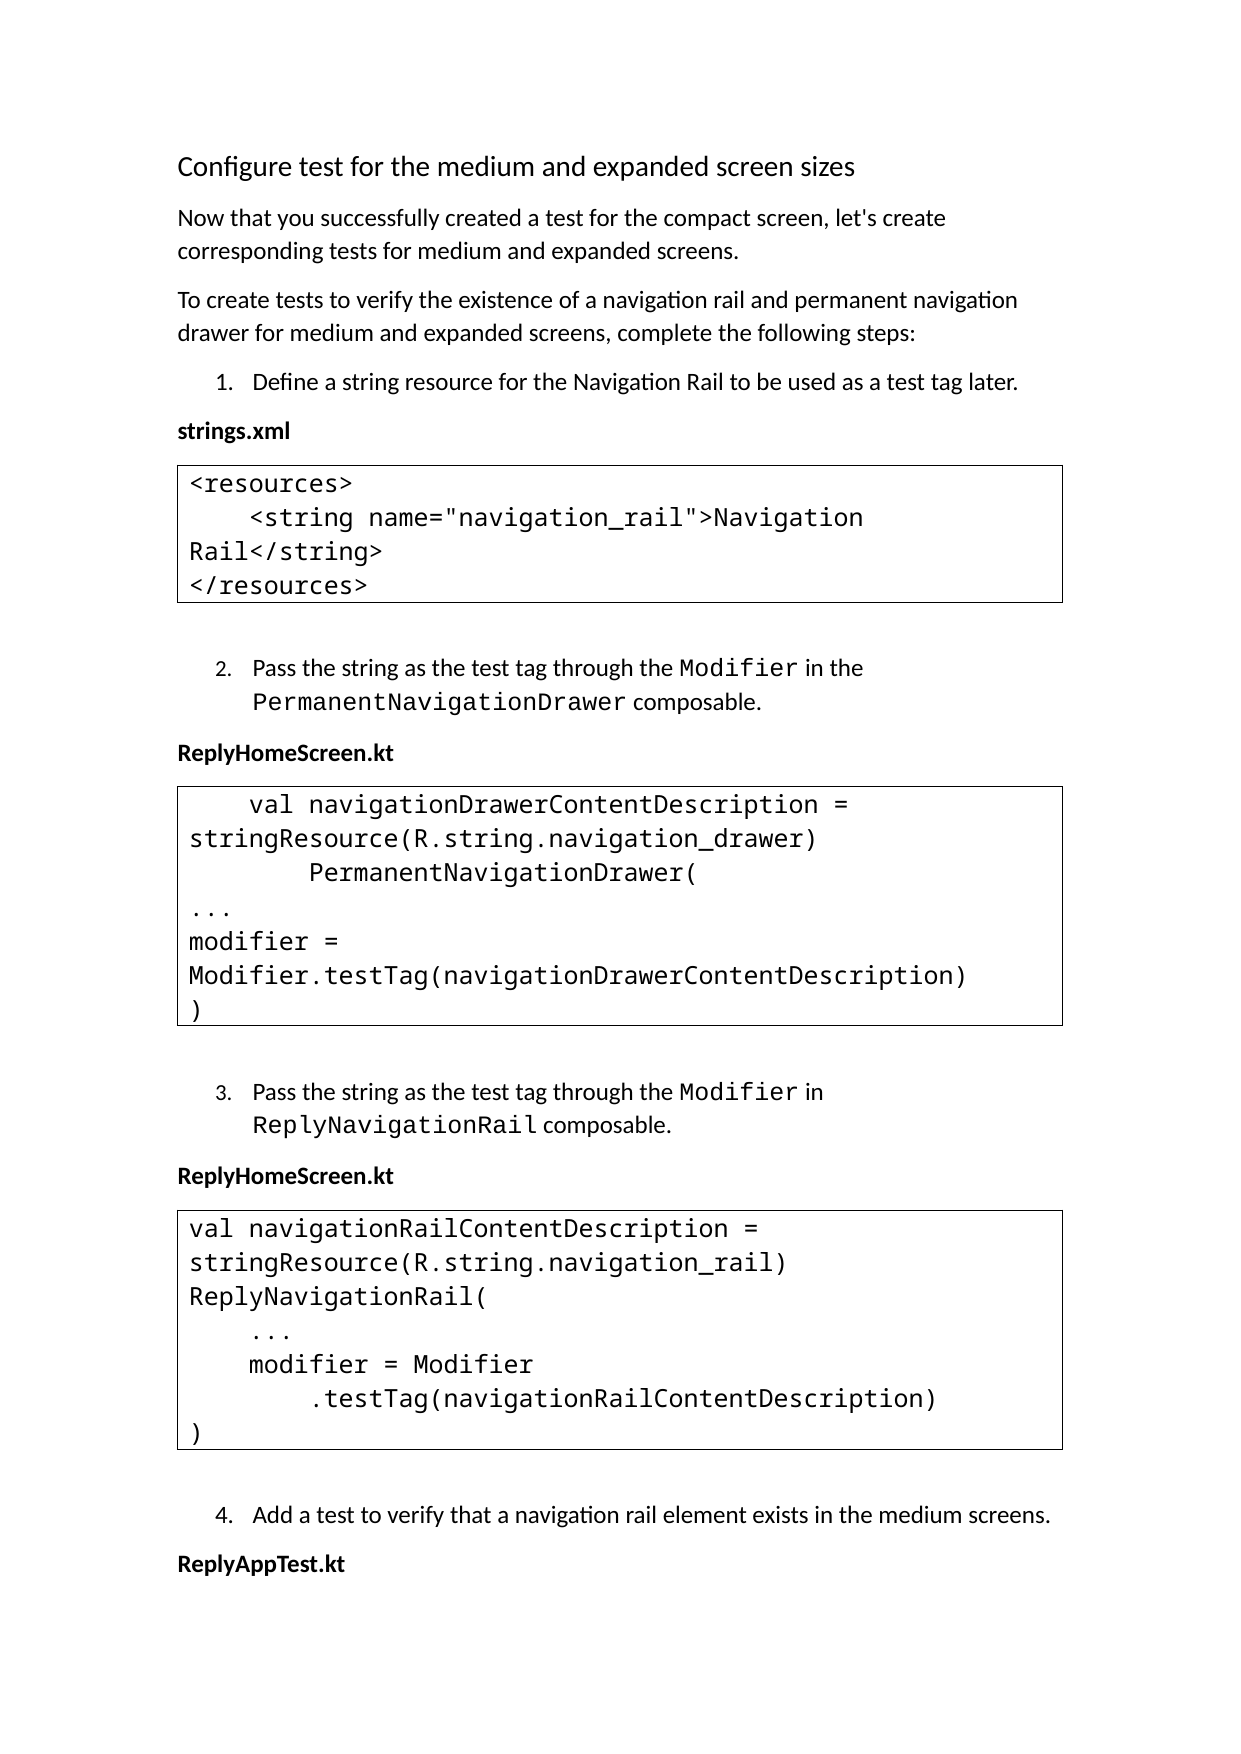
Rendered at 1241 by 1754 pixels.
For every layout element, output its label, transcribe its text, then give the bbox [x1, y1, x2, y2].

list Add a test to verify that a navigation rail element exists in the medium screens. [215, 1499, 1063, 1530]
table_header <resources> <string name="navigation_rail">Navigation Rail</string> </resources> [178, 466, 1062, 602]
text ReplyHomeScreen.kt [177, 1160, 1063, 1191]
text strings.xml [177, 415, 1063, 446]
table_header val navigationRailContentDescription = stringResource(R.string.navigation_rail) ReplyNavigationRail( ... modifier = Modifier .testTag(navigationRailContentDescription) ) [178, 1211, 1062, 1449]
text Now that you successfully created a test for the compact screen, let's create corresponding tests for medium and expanded screens. [177, 202, 1063, 265]
list Pass the string as the test tag through the Modifier in ReplyNavigationRail composable. [215, 1076, 1063, 1141]
table_header val navigationDrawerContentDescription = stringResource(R.string.navigation_drawer) PermanentNavigationDrawer( ... modifier = Modifier.testTag(navigationDrawerContentDescription) ) [178, 787, 1062, 1025]
text ReplyAppTest.kt [177, 1548, 1063, 1579]
list Pass the string as the test tag through the Modifier in the PermanentNavigationDrawer composable. [215, 652, 1063, 718]
text To create tests to verify the existence of a navigation rail and permanent navigation drawer for medium and expanded screens, complete the following steps: [177, 284, 1063, 347]
text ReplyHomeScreen.kt [177, 737, 1063, 767]
text Configure test for the medium and expanded screen sizes [177, 148, 1063, 183]
list Define a string resource for the Navigation Rail to be used as a test tag later. [215, 366, 1063, 397]
